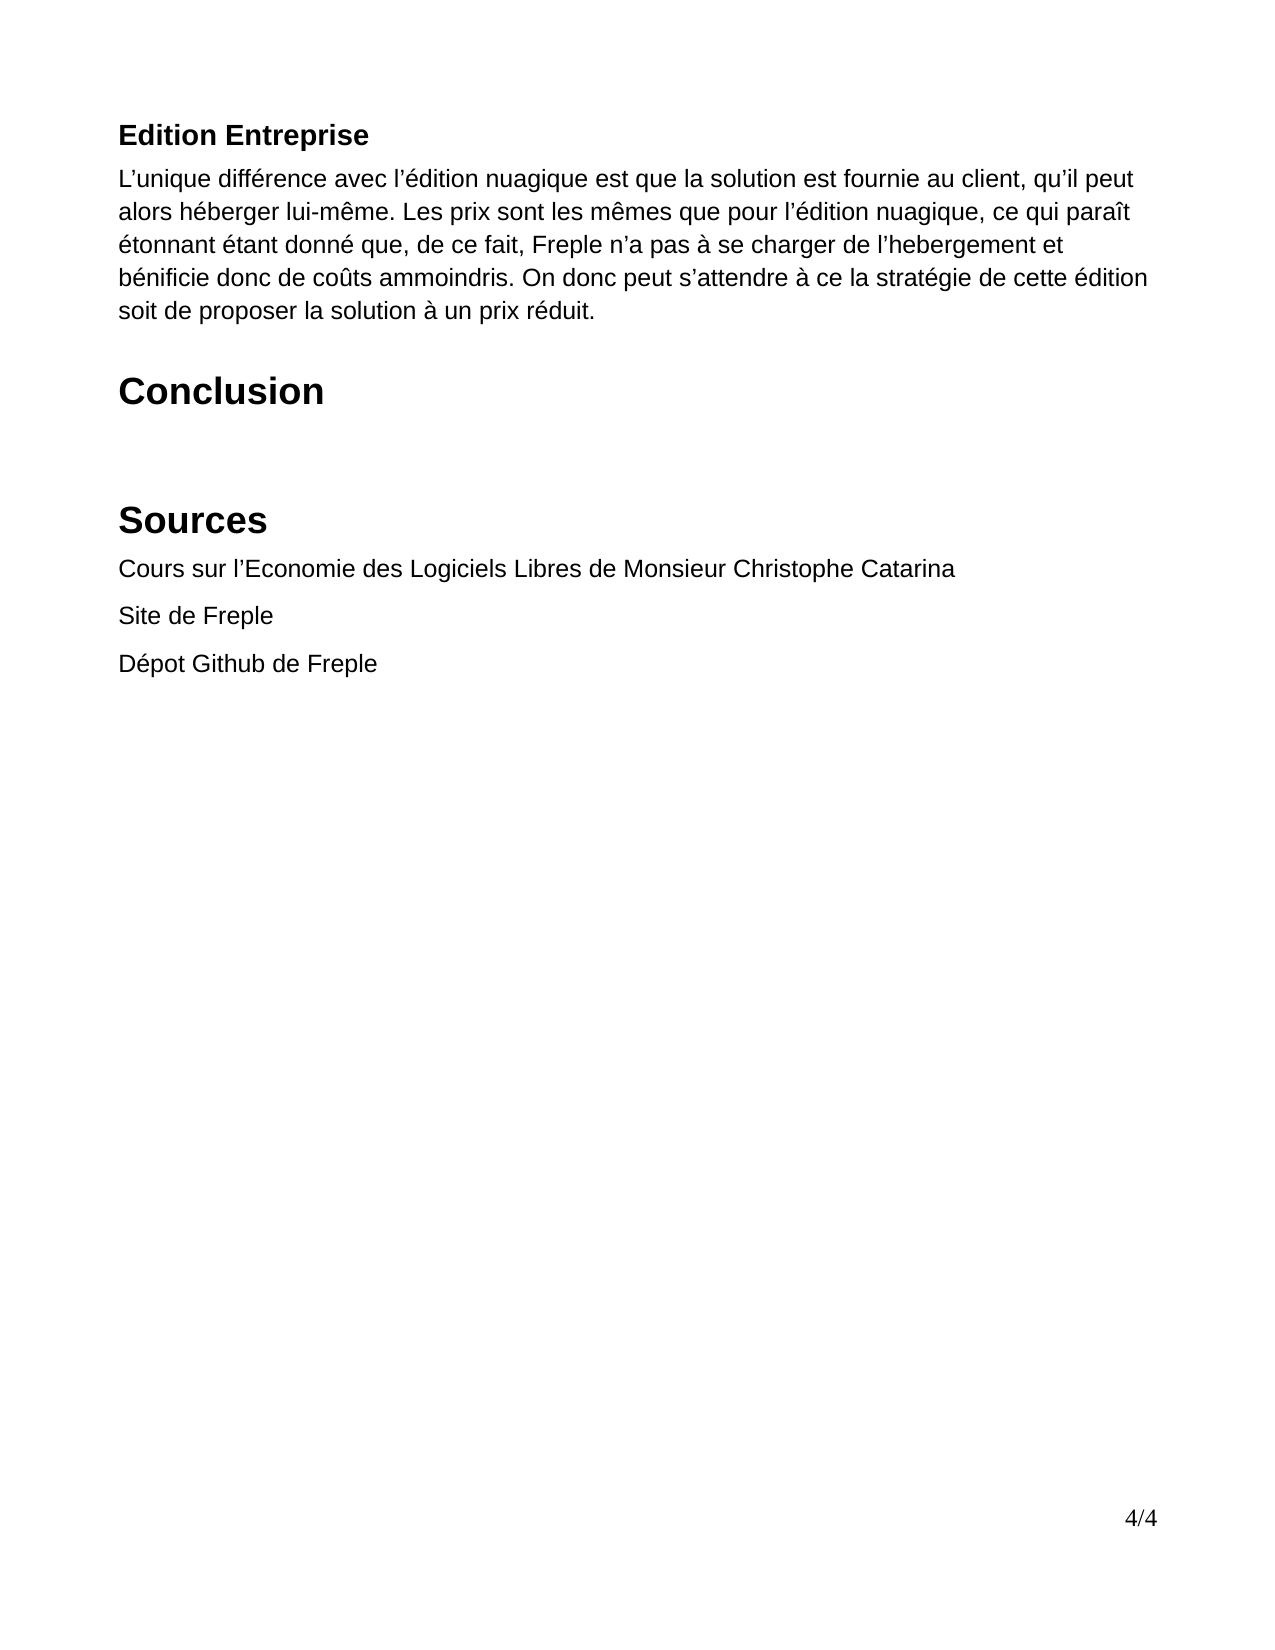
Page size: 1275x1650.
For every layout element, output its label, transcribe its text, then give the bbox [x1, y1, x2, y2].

text Site de Freple [118, 601, 1157, 630]
subtitle Edition Entreprise [118, 118, 1157, 152]
text Cours sur l’Economie des Logiciels Libres de Monsieur Christophe Catarina [118, 554, 1157, 582]
text L’unique différence avec l’édition nuagique est que la solution est fournie au client, qu’il peut alors héberger lui-même. Les prix sont les mêmes que pour l’édition nuagique, ce qui paraît étonnant étant donné que, de ce fait, Freple n’a pas à se charger de l’hebergement et bénificie donc de coûts ammoindris. On donc peut s’attendre à ce la stratégie de cette édition soit de proposer la solution à un prix réduit. [118, 164, 1157, 325]
text Dépot Github de Freple [118, 649, 1157, 678]
subtitle Conclusion [118, 369, 1157, 412]
subtitle Sources [118, 498, 1157, 541]
